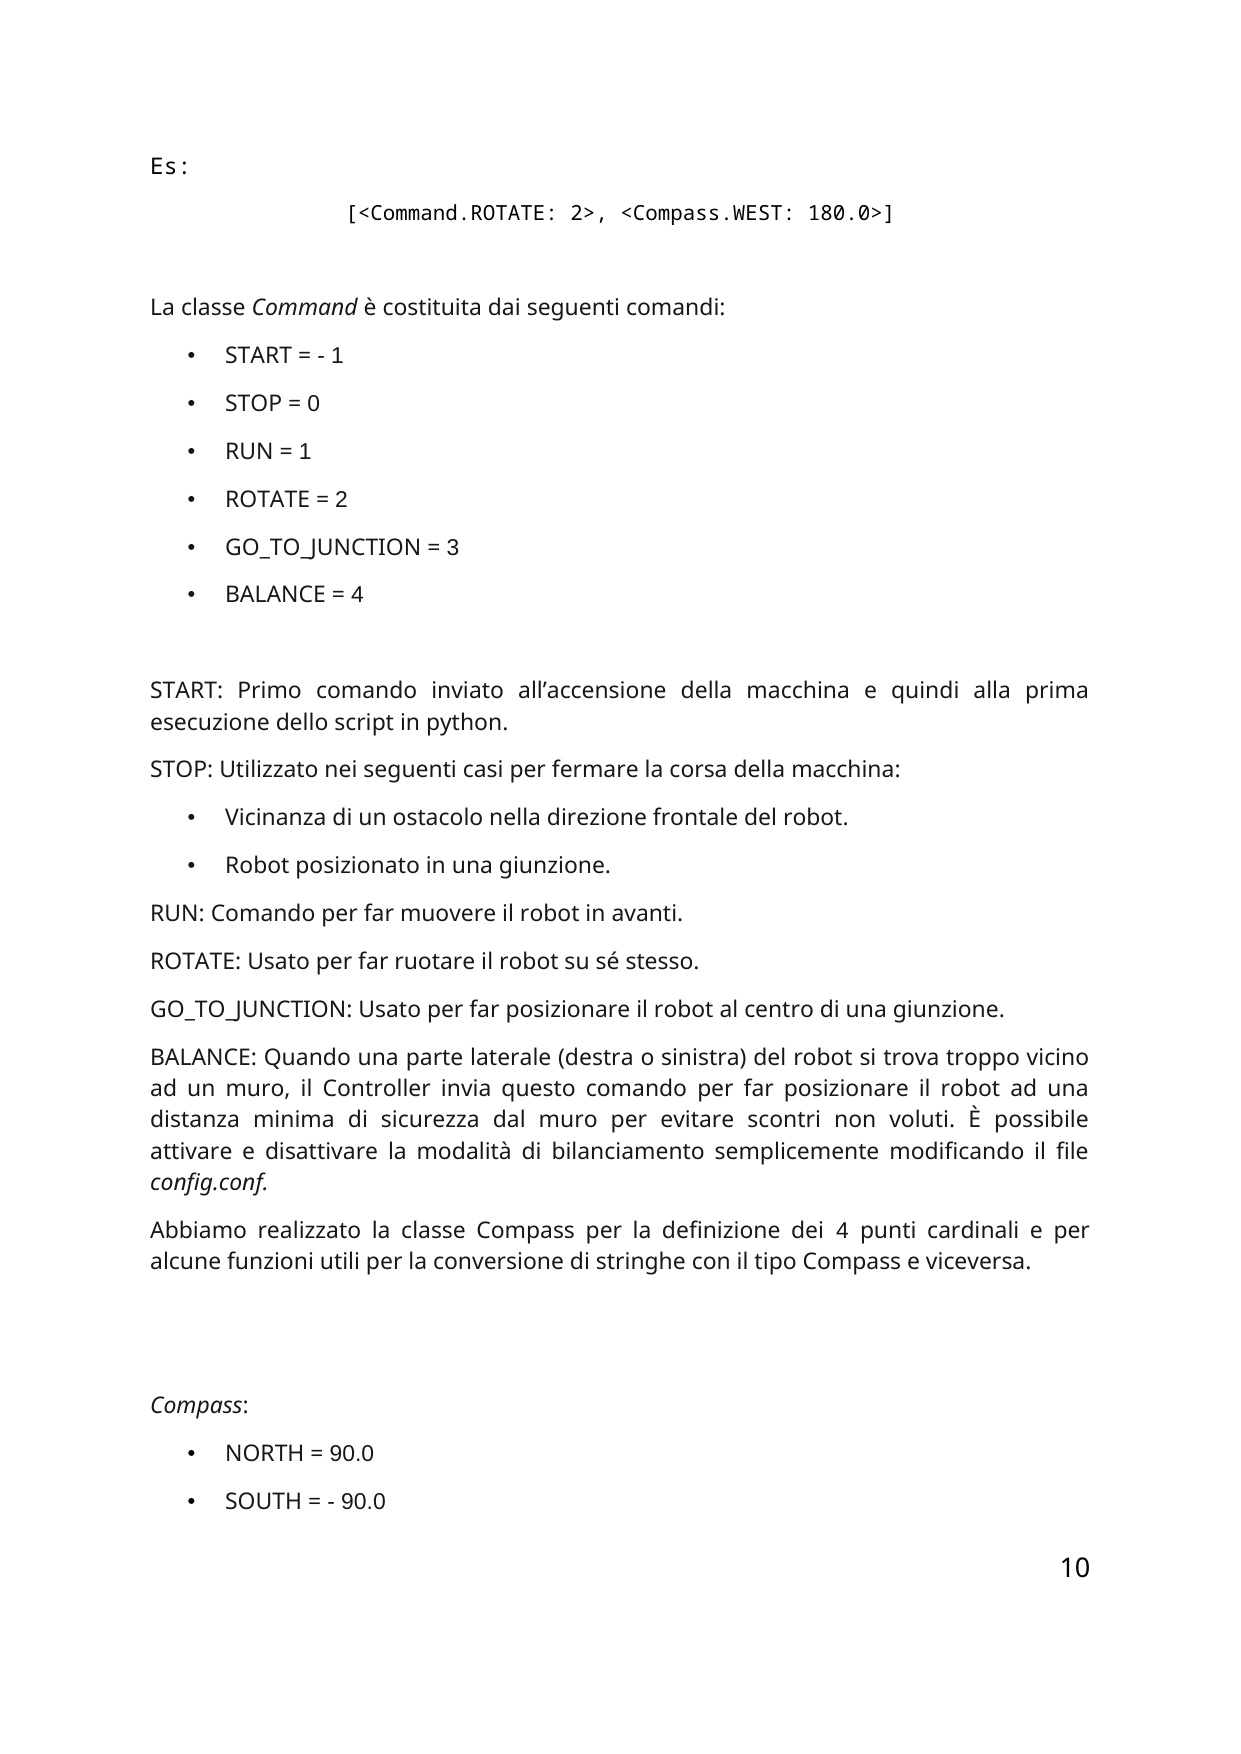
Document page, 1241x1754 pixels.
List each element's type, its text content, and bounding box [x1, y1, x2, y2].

list ROTATE = 2 [187, 483, 1090, 514]
text BALANCE: Quando una parte laterale (destra o sinistra) del robot si trova troppo vicino ad un muro, il Controller invia questo comando per far posizionare il robot ad una distanza minima di sicurezza dal muro per evitare scontri non voluti. È possibile attivare e disattivare la modalità di bilanciamento semplicemente modificando il file config.conf. [150, 1041, 1090, 1197]
list SOUTH = - 90.0 [187, 1485, 1090, 1516]
list STOP = 0 [187, 387, 1090, 418]
list GO_TO_JUNCTION = 3 [187, 531, 1090, 562]
list RUN = 1 [187, 435, 1090, 466]
text Compass: [150, 1389, 1090, 1420]
text [<Command.ROTATE: 2>, <Compass.WEST: 180.0>] [150, 198, 1090, 226]
list START = - 1 [187, 339, 1090, 370]
list Robot posizionato in una giunzione. [187, 849, 1090, 881]
list Vicinanza di un ostacolo nella direzione frontale del robot. [187, 801, 1090, 833]
list NORTH = 90.0 [187, 1437, 1090, 1468]
text START: Primo comando inviato all’accensione della macchina e quindi alla prima esecuzione dello script in python. [150, 674, 1090, 737]
text STOP: Utilizzato nei seguenti casi per fermare la corsa della macchina: [150, 753, 1090, 785]
text RUN: Comando per far muovere il robot in avanti. [150, 897, 1090, 928]
list BALANCE = 4 [187, 578, 1090, 610]
text La classe Command è costituita dai seguenti comandi: [150, 291, 1090, 322]
text ROTATE: Usato per far ruotare il robot su sé stesso. [150, 945, 1090, 976]
text GO_TO_JUNCTION: Usato per far posizionare il robot al centro di una giunzione. [150, 993, 1090, 1024]
text Es: [150, 150, 1090, 181]
text Abbiamo realizzato la classe Compass per la definizione dei 4 punti cardinali e per alcune funzioni utili per la conversione di stringhe con il tipo Compass e viceversa. [150, 1214, 1090, 1276]
